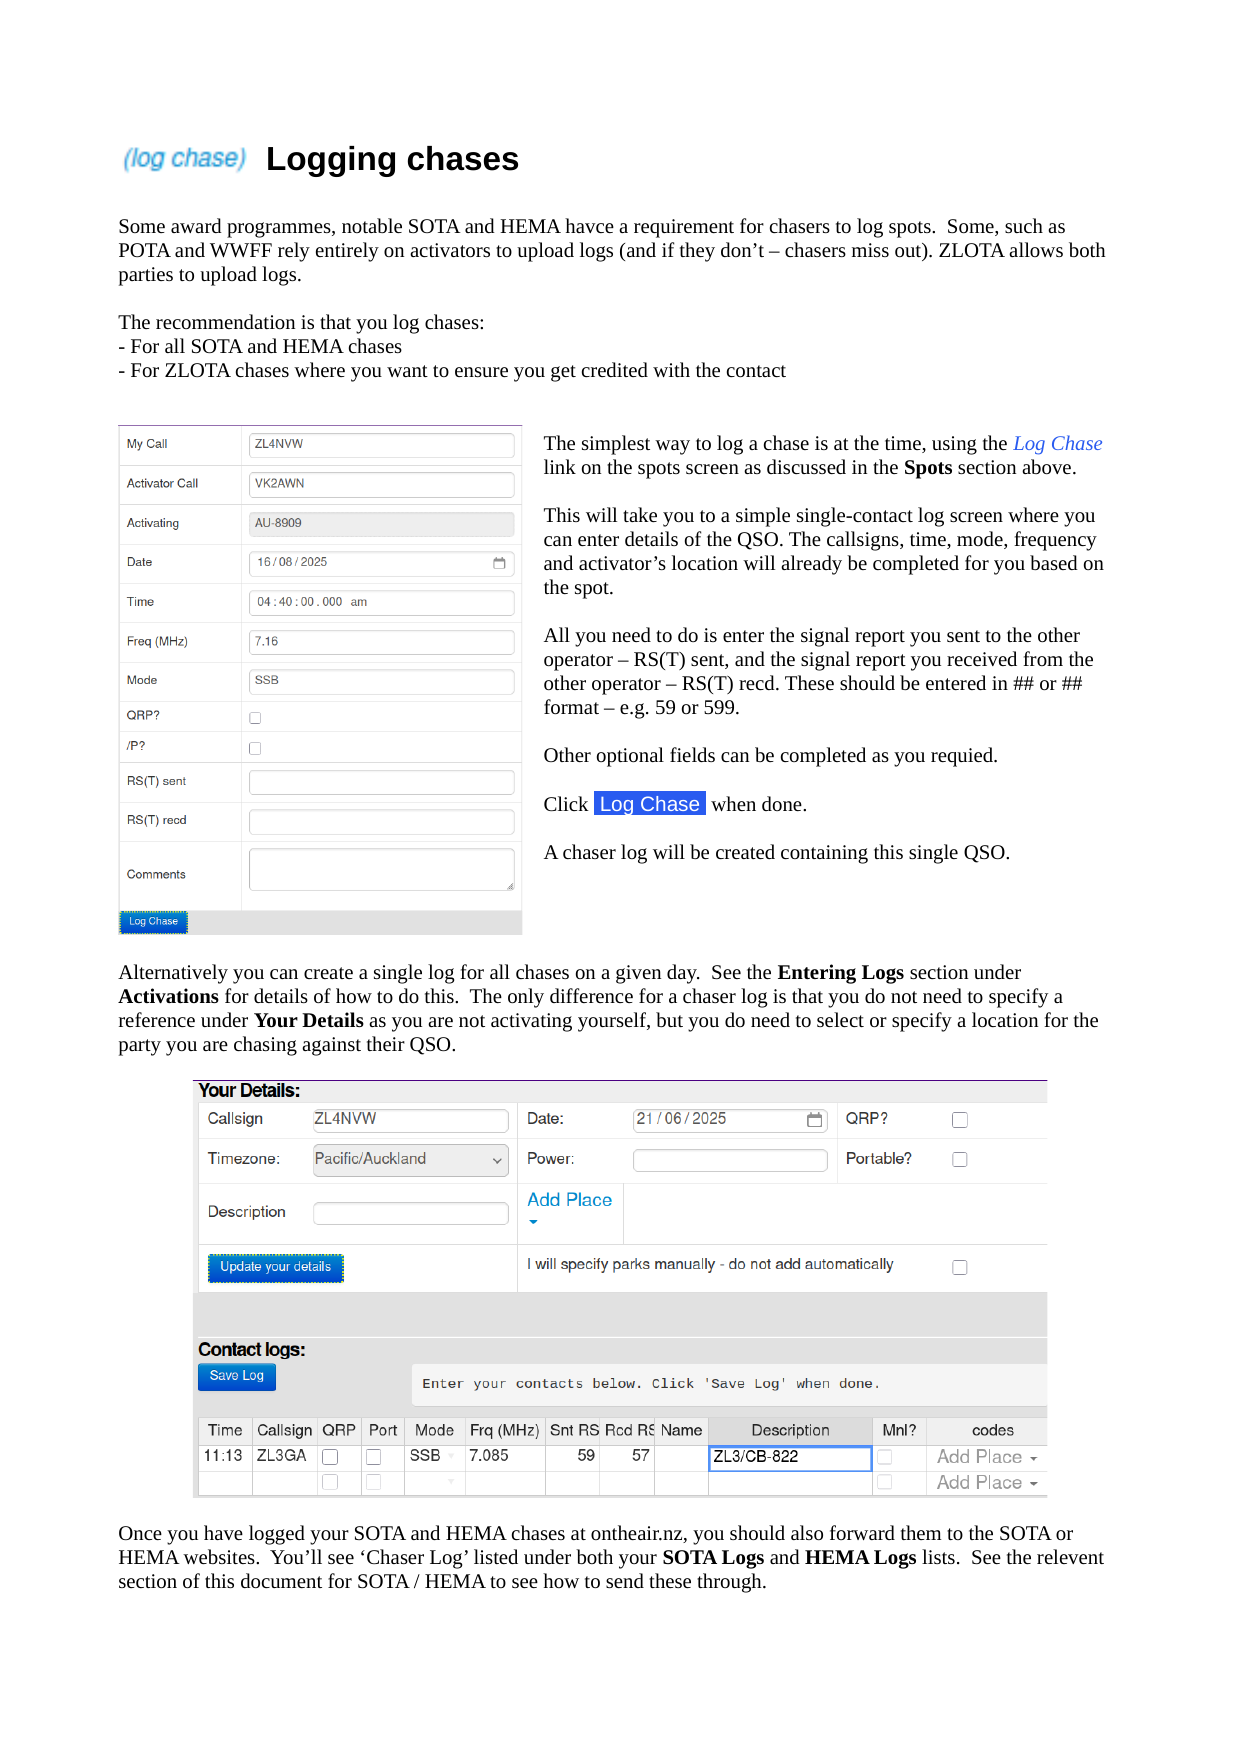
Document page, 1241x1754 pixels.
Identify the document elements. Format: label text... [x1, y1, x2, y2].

text Other optional fields can be completed as you requied. [543, 743, 1122, 767]
picture [118, 425, 523, 935]
text - For ZLOTA chases where you want to ensure you get credited with the contact [118, 358, 1122, 382]
text Some award programmes, notable SOTA and HEMA havce a requirement for chasers to log spots. Some, such as POTA and WWFF rely entirely on activators to upload logs (and if they don’t – chasers miss out). ZLOTA allows both parties to upload logs. [118, 214, 1122, 286]
text This will take you to a simple single-contact log screen where you can enter details of the QSO. The callsigns, time, mode, frequency and activator’s location will already be completed for you based on the spot. [543, 503, 1122, 599]
text The simplest way to log a chase is at the time, using the Log Chase link on the spots screen as discussed in the Spots section above. [543, 431, 1122, 479]
text Once you have logged your SOTA and HEMA chases at ontheair.nz, you should also forward them to the SOTA or HEMA websites. You’ll see ‘Chaser Log’ listed under both your SOTA Logs and HEMA Logs lists. See the relevent section of this document for SOTA / HEMA to see how to send these through. [118, 1521, 1122, 1593]
subtitle Logging chases [118, 139, 1122, 177]
text The recommendation is that you log chases: [118, 310, 1122, 334]
picture [117, 142, 253, 184]
text Click Log Chase when done. [543, 791, 1122, 816]
text All you need to do is enter the signal report you sent to the other operator – RS(T) sent, and the signal report you received from the other operator – RS(T) recd. These should be entered in ## or ## format – e.g. 59 or 599. [543, 623, 1122, 719]
picture [192, 1080, 1048, 1498]
text A chaser log will be created containing this single QSO. [543, 840, 1122, 864]
text Alternatively you can create a single log for all chases on a given day. See the Entering Logs section under Activations for details of how to do this. The only difference for a chaser log is that you do not need to specify a reference under Your Details as you are not activating yourself, but you do need to select or specify a location for the party you are chasing against their QSO. [118, 960, 1122, 1056]
text - For all SOTA and HEMA chases [118, 334, 1122, 358]
